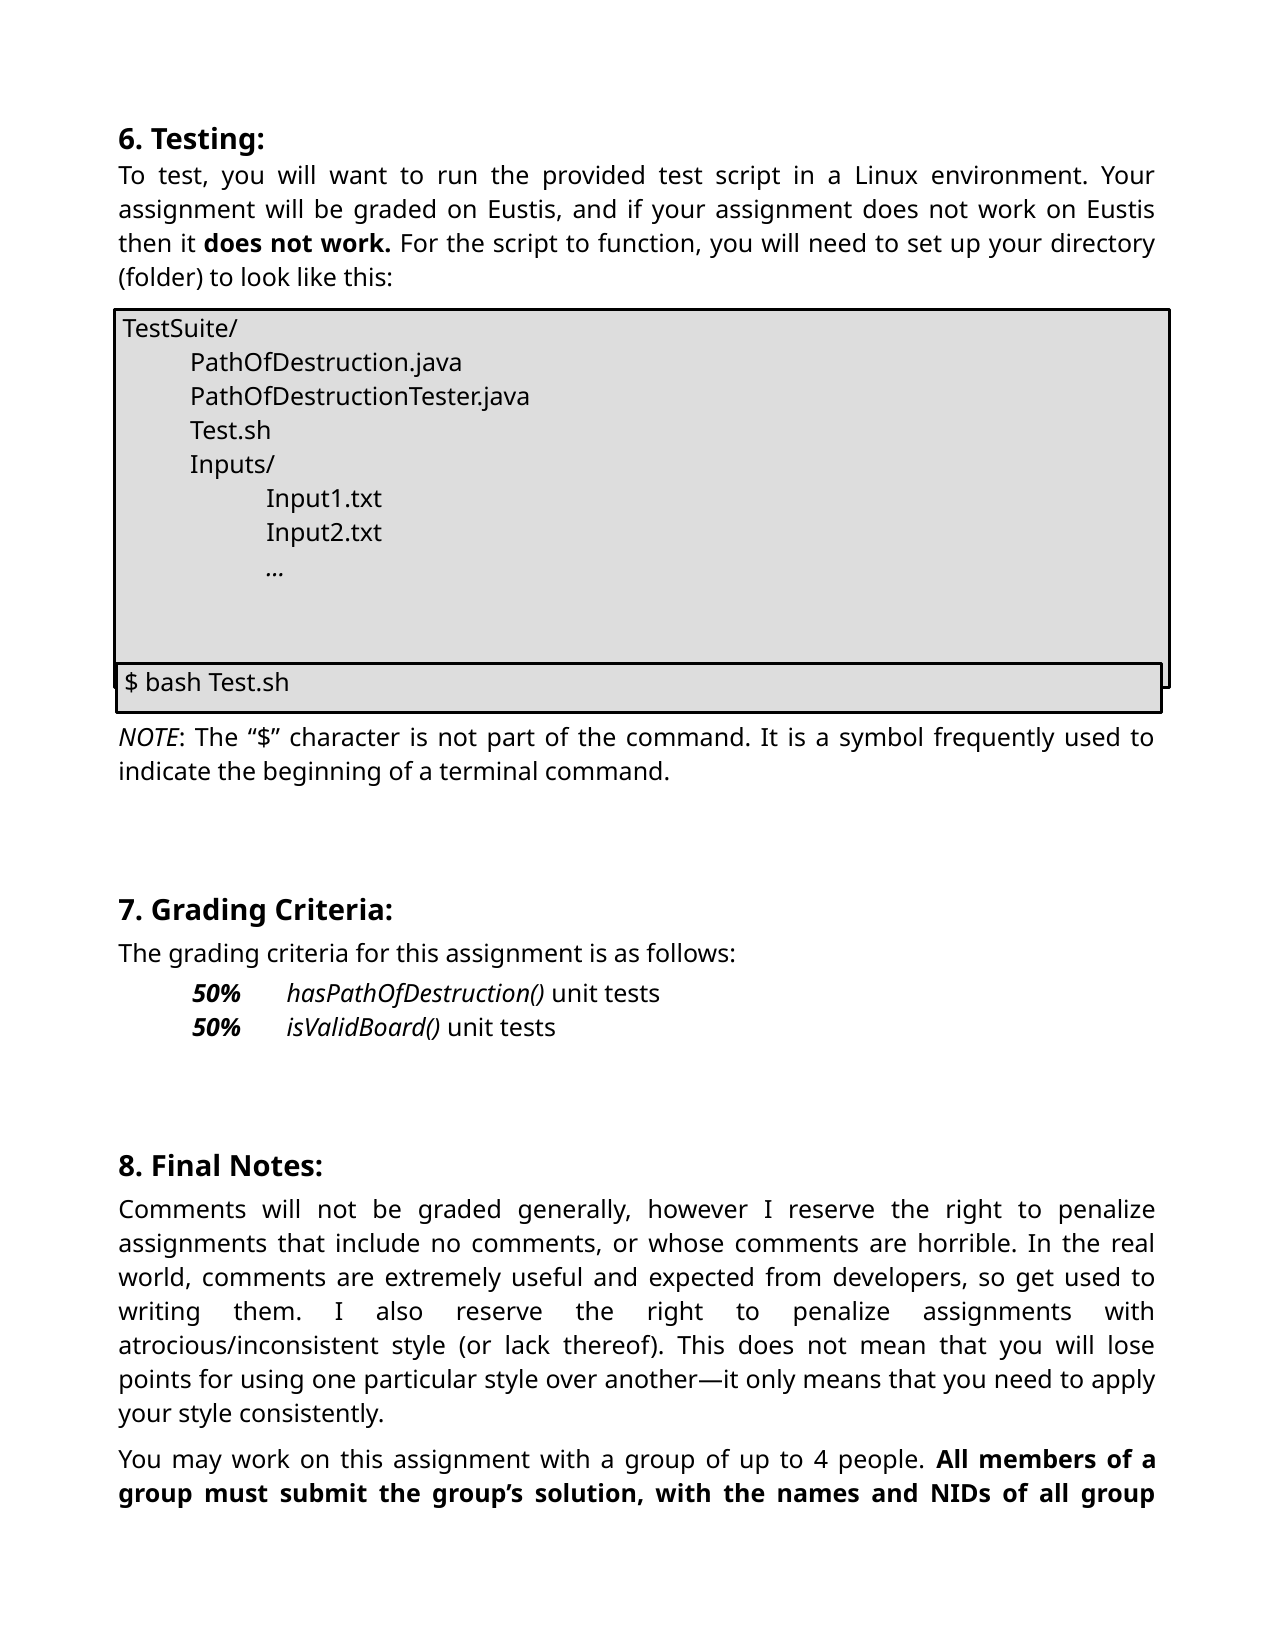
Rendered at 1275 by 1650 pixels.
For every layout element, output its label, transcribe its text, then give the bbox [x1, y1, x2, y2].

text NOTE: The “$” character is not part of the command. It is a symbol frequently used to indicate the beginning of a terminal command. [118, 719, 1157, 787]
text To test, you will want to run the provided test script in a Linux environment. Your assignment will be graded on Eustis, and if your assignment does not work on Eustis then it does not work. For the script to function, you will need to set up your directory (folder) to look like this: [118, 158, 1157, 294]
text 8. Final Notes: [118, 1146, 1157, 1185]
text The grading criteria for this assignment is as follows: [118, 935, 1157, 969]
text You may work on this assignment with a group of up to 4 people. All members of a group must submit the group’s solution, with the names and NIDs of all group [118, 1442, 1157, 1510]
text 50% isValidBoard() unit tests [118, 1009, 1157, 1043]
text 50% hasPathOfDestruction() unit tests [118, 975, 1157, 1009]
text Comments will not be graded generally, however I reserve the right to penalize assignments that include no comments, or whose comments are horrible. In the real world, comments are extremely useful and expected from developers, so get used to writing them. I also reserve the right to penalize assignments with atrocious/inconsistent style (or lack thereof). This does not mean that you will lose points for using one particular style over another—it only means that you need to apply your style consistently. [118, 1191, 1157, 1430]
text 6. Testing: [118, 118, 1157, 158]
text 7. Grading Criteria: [118, 890, 1157, 929]
